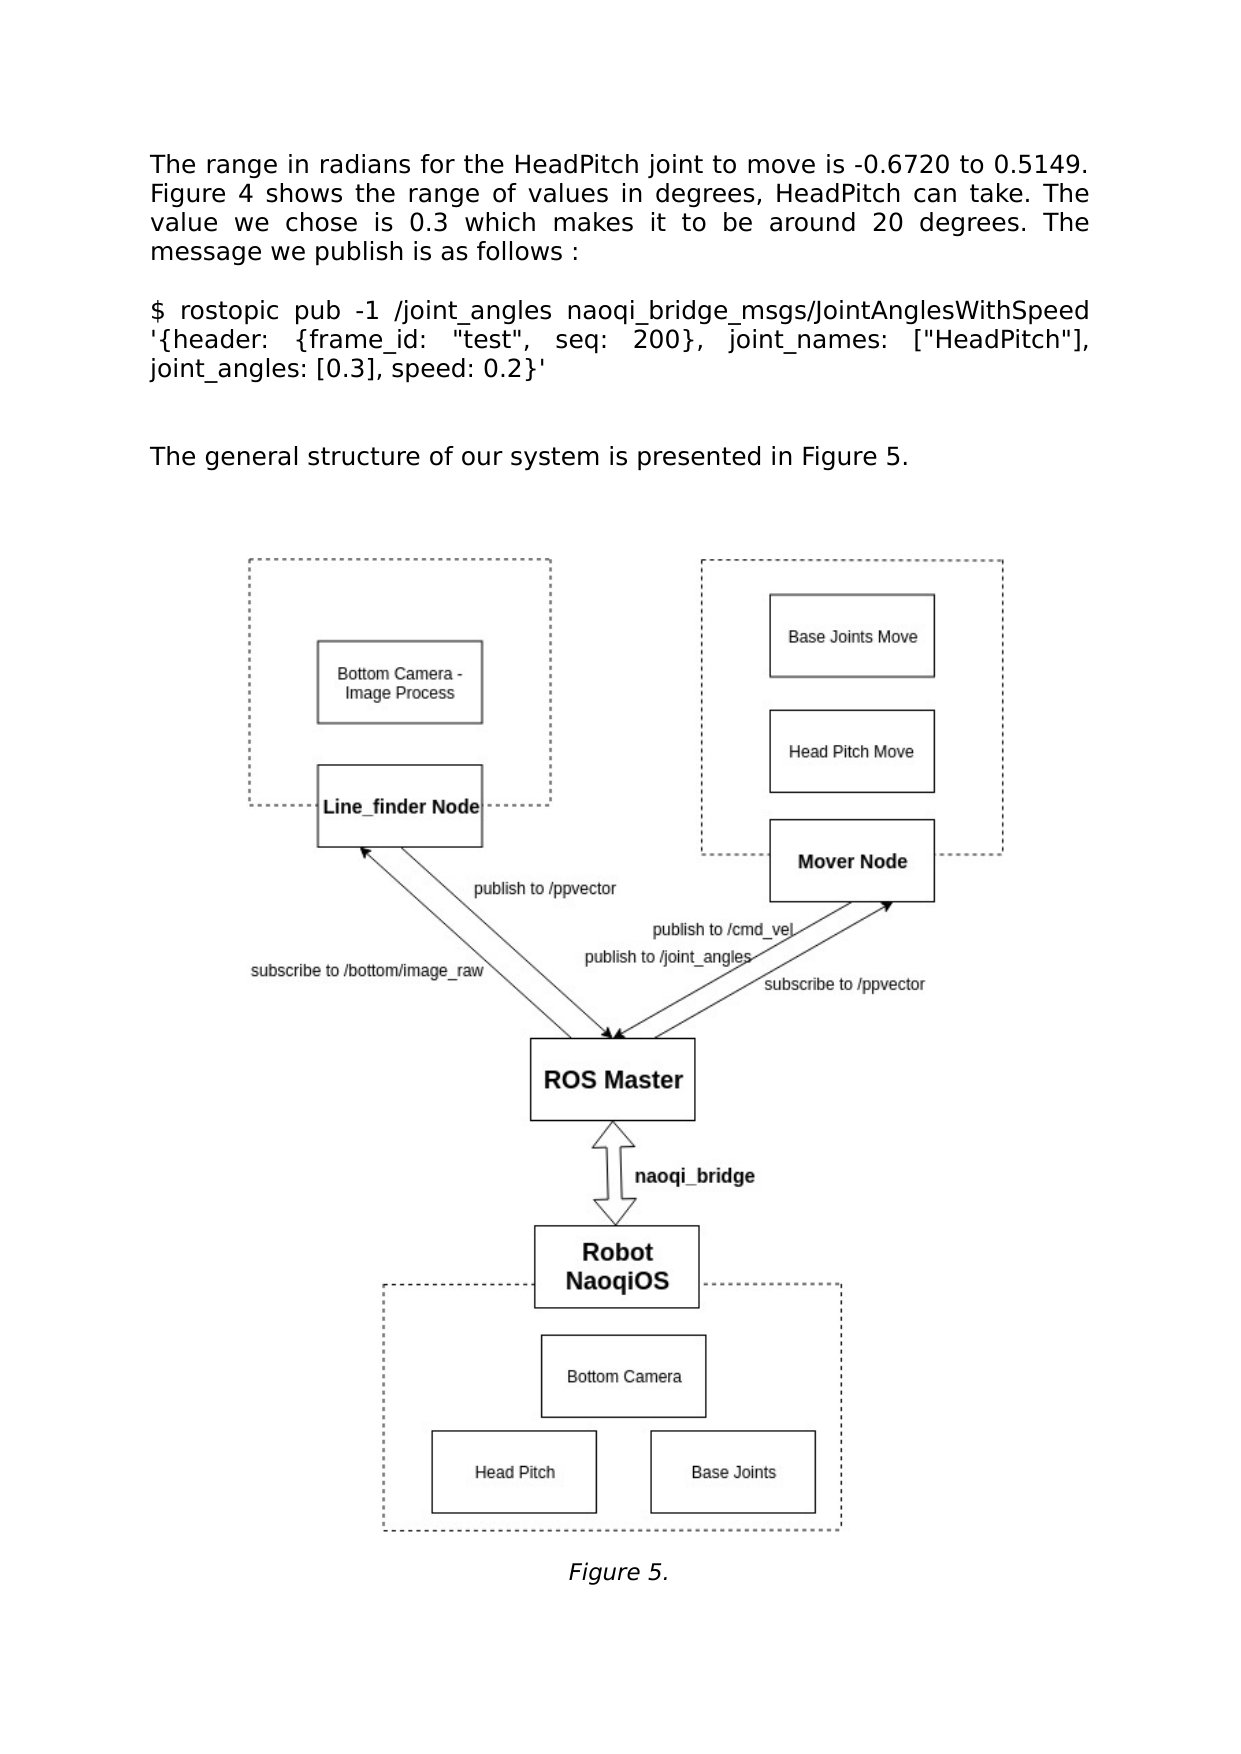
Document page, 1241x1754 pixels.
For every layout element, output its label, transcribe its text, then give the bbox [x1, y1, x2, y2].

picture [236, 558, 1004, 1533]
text The range in radians for the HeadPitch joint to move is -0.6720 to 0.5149. Figure 4 shows the range of values in degrees, HeadPitch can take. The value we chose is 0.3 which makes it to be around 20 degrees. The message we publish is as follows : [150, 150, 1091, 267]
text The general structure of our system is presented in Figure 5. [150, 442, 1091, 471]
text Figure 5. [150, 1559, 1091, 1586]
text $ rostopic pub -1 /joint_angles naoqi_bridge_msgs/JointAnglesWithSpeed '{header: {frame_id: "test", seq: 200}, joint_names: ["HeadPitch"], joint_angles: [0.3], speed: 0.2}' [150, 296, 1091, 383]
